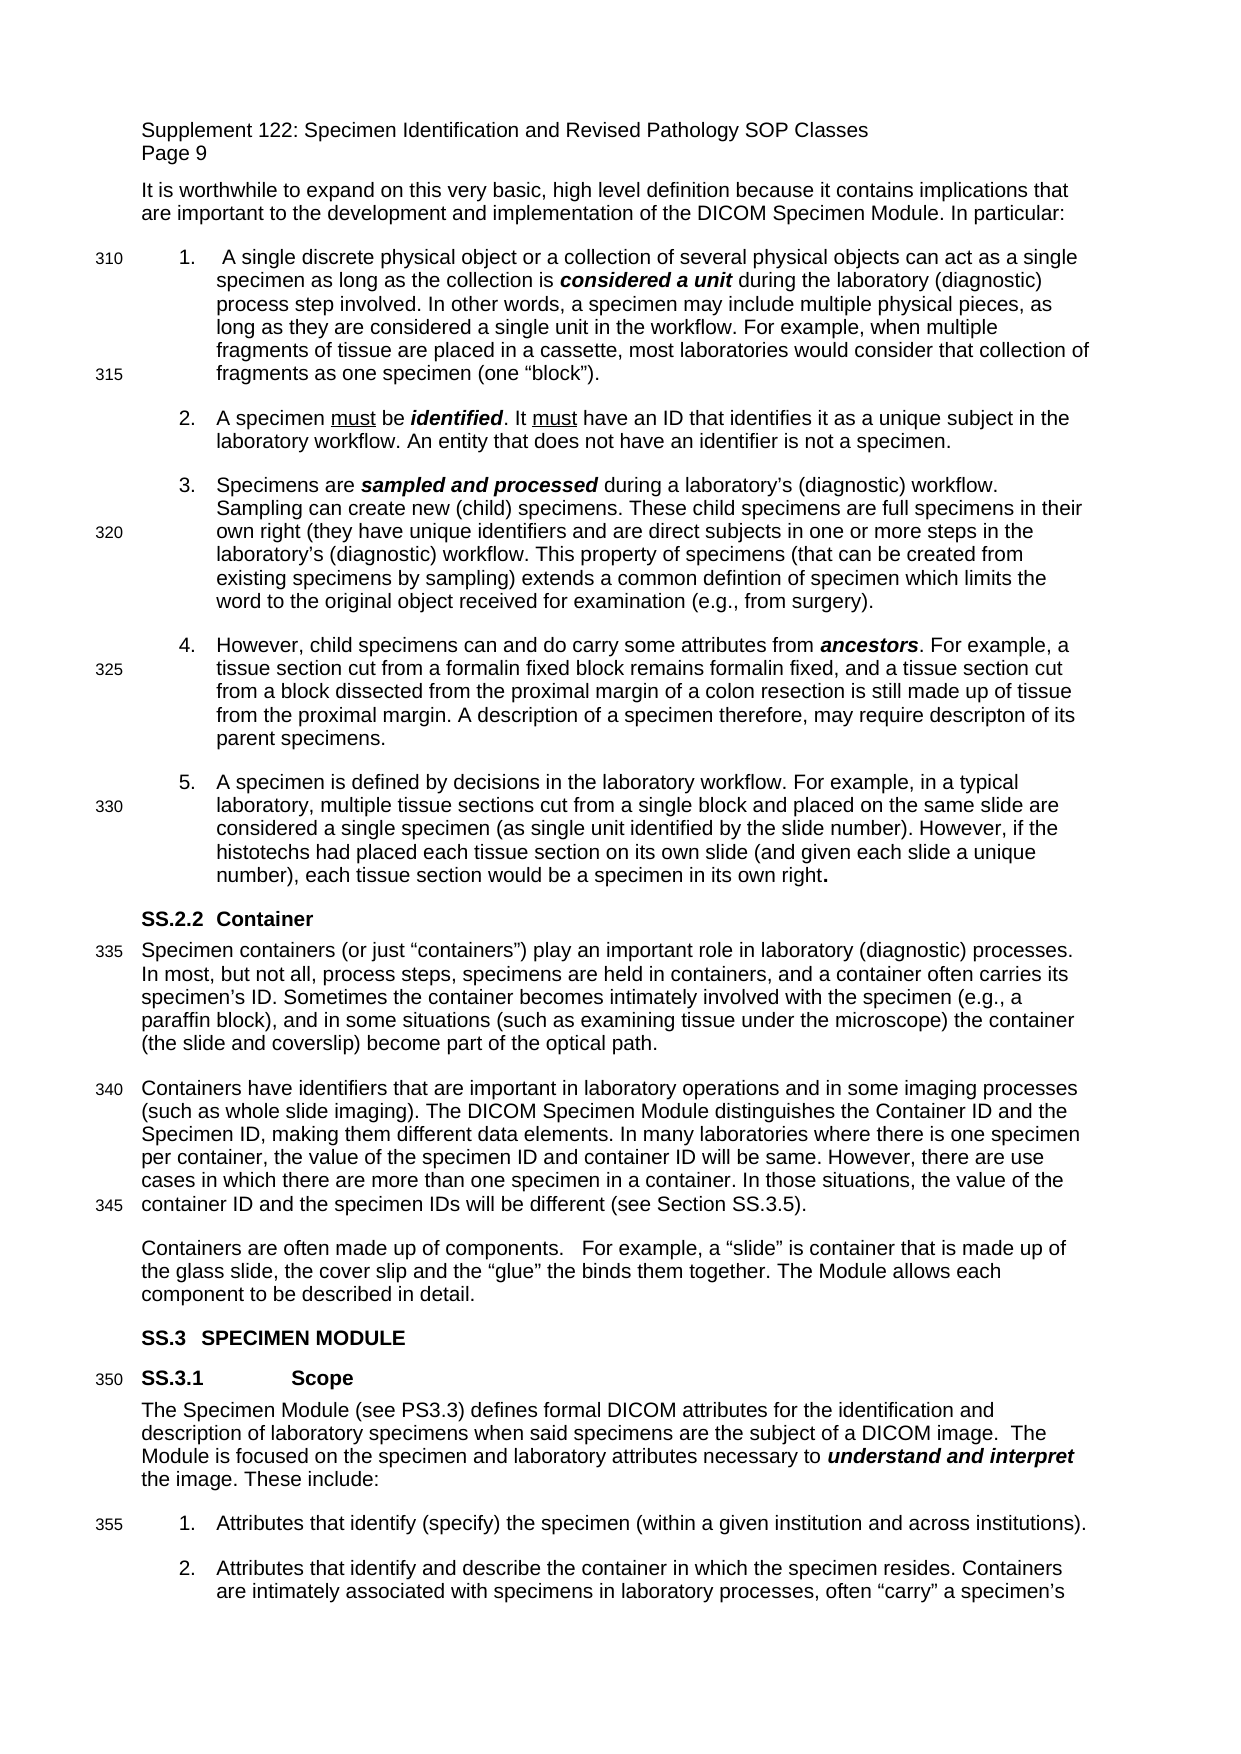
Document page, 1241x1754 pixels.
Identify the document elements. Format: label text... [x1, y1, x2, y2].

list A specimen is defined by decisions in the laboratory workflow. For example, in a typical laboratory, multiple tissue sections cut from a single block and placed on the same slide are considered a single specimen (as single unit identified by the slide number). However, if the histotechs had placed each tissue section on its own slide (and given each slide a unique number), each tissue section would be a specimen in its own right. [178, 771, 1090, 887]
list A single discrete physical object or a collection of several physical objects can act as a single specimen as long as the collection is considered a unit during the laboratory (diagnostic) process step involved. In other words, a specimen may include multiple physical pieces, as long as they are considered a single unit in the workflow. For example, when multiple fragments of tissue are placed in a cassette, most laboratories would consider that collection of fragments as one specimen (one “block”). [178, 246, 1090, 385]
text It is worthwhile to expand on this very basic, high level definition because it contains implications that are important to the development and implementation of the DICOM Specimen Module. In particular: [141, 178, 1090, 225]
list Attributes that identify and describe the container in which the specimen resides. Containers are intimately associated with specimens in laboratory processes, often “carry” a specimen’s [178, 1556, 1090, 1602]
text Containers are often made up of components. For example, a “slide” is container that is made up of the glass slide, the cover slip and the “glue” the binds them together. The Module allows each component to be described in detail. [141, 1236, 1090, 1306]
subtitle SS.3 Specimen Module [141, 1327, 1090, 1350]
list However, child specimens can and do carry some attributes from ancestors. For example, a tissue section cut from a formalin fixed block remains formalin fixed, and a tissue section cut from a block dissected from the proximal margin of a colon resection is still made up of tissue from the proximal margin. A description of a specimen therefore, may require descripton of its parent specimens. [178, 633, 1090, 750]
list Specimens are sampled and processed during a laboratory’s (diagnostic) workflow. Sampling can create new (child) specimens. These child specimens are full specimens in their own right (they have unique identifiers and are direct subjects in one or more steps in the laboratory’s (diagnostic) workflow. This property of specimens (that can be created from existing specimens by sampling) extends a common defintion of specimen which limits the word to the original object received for examination (e.g., from surgery). [178, 473, 1090, 613]
subtitle SS.3.1 Scope [141, 1367, 1091, 1390]
list A specimen must be identified. It must have an ID that identifies it as a unique subject in the laboratory workflow. An entity that does not have an identifier is not a specimen. [178, 406, 1090, 452]
text Containers have identifiers that are important in laboratory operations and in some imaging processes (such as whole slide imaging). The DICOM Specimen Module distinguishes the Container ID and the Specimen ID, making them different data elements. In many laboratories where there is one specimen per container, the value of the specimen ID and container ID will be same. However, there are use cases in which there are more than one specimen in a container. In those situations, the value of the container ID and the specimen IDs will be different (see Section SS.3.5). [141, 1076, 1090, 1215]
subtitle SS.2.2 Container [141, 907, 1090, 931]
text The Specimen Module (see PS3.3) defines formal DICOM attributes for the identification and description of laboratory specimens when said specimens are the subject of a DICOM image. The Module is focused on the specimen and laboratory attributes necessary to understand and interpret the image. These include: [141, 1398, 1090, 1491]
list Attributes that identify (specify) the specimen (within a given institution and across institutions). [178, 1512, 1090, 1535]
text Specimen containers (or just “containers”) play an important role in laboratory (diagnostic) processes. In most, but not all, process steps, specimens are held in containers, and a container often carries its specimen’s ID. Sometimes the container becomes intimately involved with the specimen (e.g., a paraffin block), and in some situations (such as examining tissue under the microscope) the container (the slide and coverslip) become part of the optical path. [141, 939, 1090, 1055]
